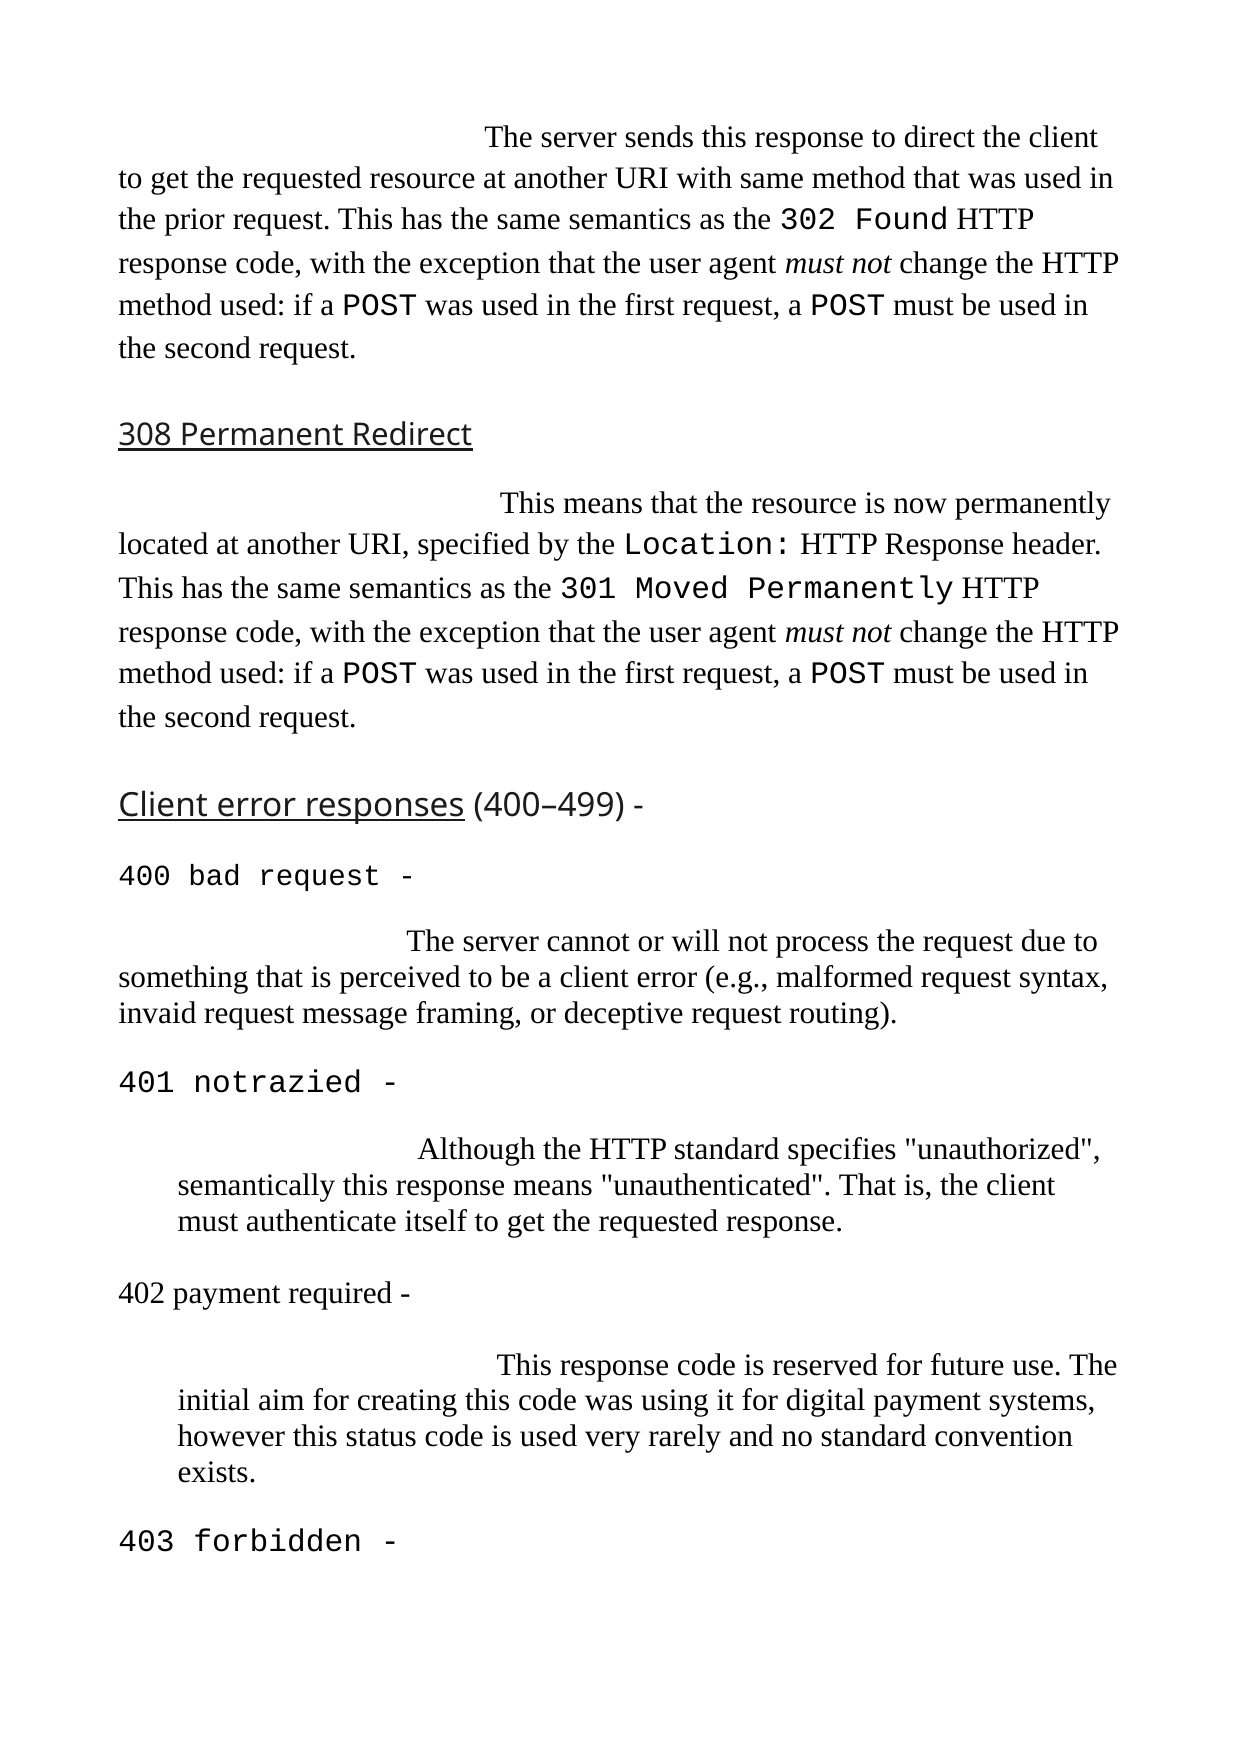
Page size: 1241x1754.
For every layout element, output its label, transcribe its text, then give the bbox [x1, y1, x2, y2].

subtitle 401 notrazied - [118, 1066, 1122, 1102]
list The server cannot or will not process the request due to something that is perceived to be a client error (e.g., malformed request syntax, invaid request message framing, or deceptive request routing). [118, 923, 1122, 1030]
subtitle 403 forbidden - [118, 1525, 1122, 1561]
subtitle 308 Permanent Redirect [118, 412, 1122, 455]
text This means that the resource is now permanently located at another URI, specified by the Location: HTTP Response header. This has the same semantics as the 301 Moved Permanently HTTP response code, with the exception that the user agent must not change the HTTP method used: if a POST was used in the first request, a POST must be used in the second request. [118, 484, 1122, 734]
text The server sends this response to direct the client to get the requested resource at another URI with same method that was used in the prior request. This has the same semantics as the 302 Found HTTP response code, with the exception that the user agent must not change the HTTP method used: if a POST was used in the first request, a POST must be used in the second request. [118, 118, 1122, 366]
list This response code is reserved for future use. The initial aim for creating this code was using it for digital payment systems, however this status code is used very rarely and no standard convention exists. [177, 1346, 1122, 1489]
subtitle 402 payment required - [118, 1274, 1122, 1310]
subtitle 400 bad request - [118, 861, 1122, 894]
text Client error responses (400–499) - [118, 781, 1122, 826]
list Although the HTTP standard specifies "unauthorized", semantically this response means "unauthenticated". That is, the client must authenticate itself to get the requested response. [177, 1130, 1122, 1238]
